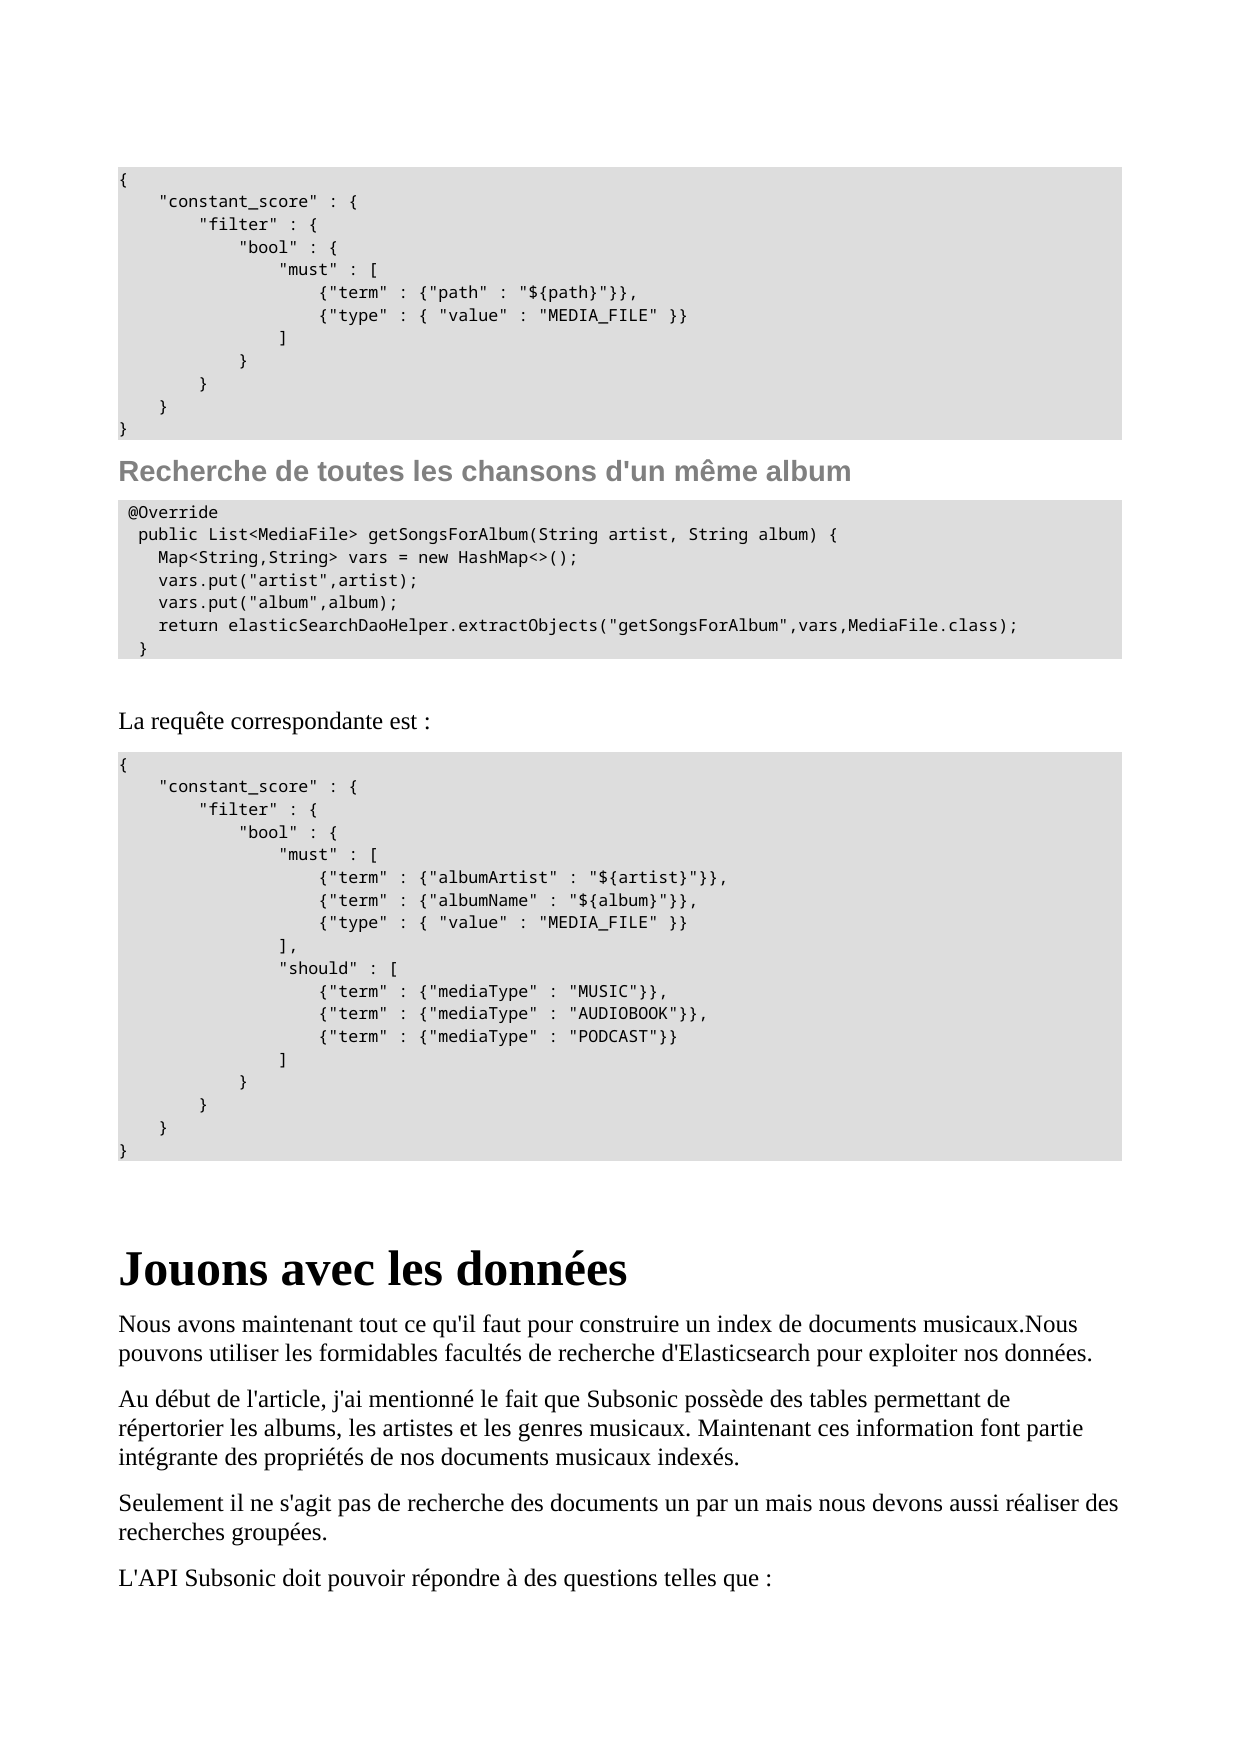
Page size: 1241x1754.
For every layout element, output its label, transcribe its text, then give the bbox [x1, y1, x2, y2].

title "constant_score" : { [118, 775, 1122, 798]
title ], [118, 934, 1122, 957]
title @Override [118, 500, 1122, 523]
title } [118, 349, 1122, 372]
title "constant_score" : { [118, 190, 1122, 213]
title "filter" : { [118, 213, 1122, 235]
title } [118, 637, 1122, 659]
text Nous avons maintenant tout ce qu'il faut pour construire un index de documents musicaux.Nous pouvons utiliser les formidables facultés de recherche d'Elasticsearch pour exploiter nos données. [118, 1309, 1122, 1367]
title vars.put("artist",artist); [118, 568, 1122, 591]
title ] [118, 326, 1122, 349]
title "must" : [ [118, 843, 1122, 866]
title "should" : [ [118, 957, 1122, 979]
title public List<MediaFile> getSongsForAlbum(String artist, String album) { [118, 523, 1122, 546]
title Map<String,String> vars = new HashMap<>(); [118, 546, 1122, 568]
title vars.put("album",album); [118, 591, 1122, 614]
title } [118, 1138, 1122, 1161]
title {"term" : {"path" : "${path}"}}, [118, 281, 1122, 303]
title } [118, 1093, 1122, 1116]
title "must" : [ [118, 258, 1122, 281]
title } [118, 372, 1122, 394]
title {"term" : {"albumName" : "${album}"}}, [118, 888, 1122, 911]
title "filter" : { [118, 798, 1122, 820]
text La requête correspondante est : [118, 706, 1122, 734]
title "bool" : { [118, 235, 1122, 258]
text L'API Subsonic doit pouvoir répondre à des questions telles que : [118, 1563, 1122, 1592]
subtitle Jouons avec les données [118, 1239, 1122, 1297]
title } [118, 417, 1122, 440]
title {"type" : { "value" : "MEDIA_FILE" }} [118, 911, 1122, 934]
title "bool" : { [118, 820, 1122, 843]
title {"term" : {"mediaType" : "MUSIC"}}, [118, 979, 1122, 1002]
text Au début de l'article, j'ai mentionné le fait que Subsonic possède des tables permettant de répertorier les albums, les artistes et les genres musicaux. Maintenant ces information font partie intégrante des propriétés de nos documents musicaux indexés. [118, 1384, 1122, 1471]
title ] [118, 1047, 1122, 1070]
title } [118, 394, 1122, 417]
title {"term" : {"albumArtist" : "${artist}"}}, [118, 866, 1122, 888]
title } [118, 1070, 1122, 1093]
title {"type" : { "value" : "MEDIA_FILE" }} [118, 303, 1122, 326]
text Seulement il ne s'agit pas de recherche des documents un par un mais nous devons aussi réaliser des recherches groupées. [118, 1488, 1122, 1546]
title {"term" : {"mediaType" : "AUDIOBOOK"}}, [118, 1002, 1122, 1025]
title {"term" : {"mediaType" : "PODCAST"}} [118, 1025, 1122, 1047]
title } [118, 1116, 1122, 1138]
title { [118, 167, 1122, 190]
title return elasticSearchDaoHelper.extractObjects("getSongsForAlbum",vars,MediaFile.class); [118, 614, 1122, 637]
title { [118, 752, 1122, 775]
subtitle Recherche de toutes les chansons d'un même album [118, 454, 1122, 488]
